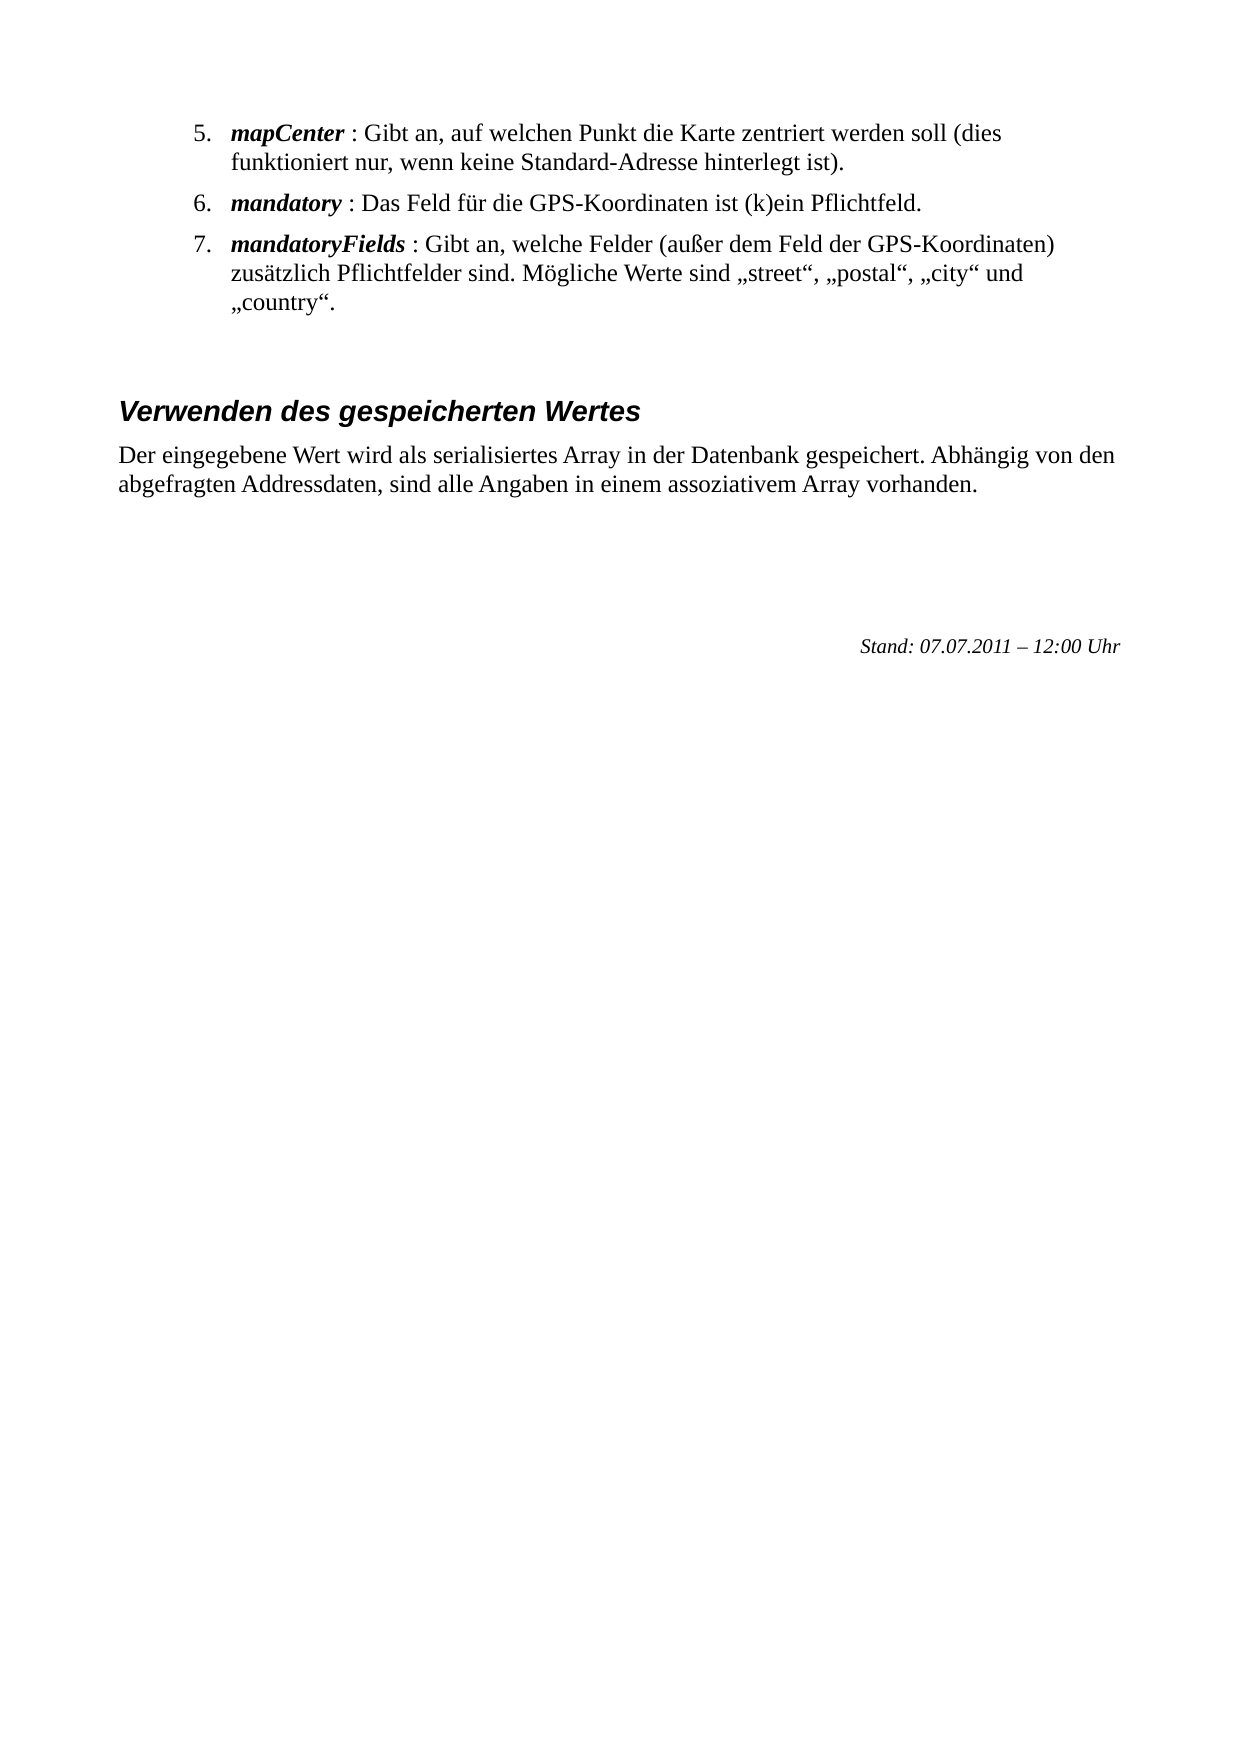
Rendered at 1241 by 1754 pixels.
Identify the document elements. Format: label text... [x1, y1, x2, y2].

list mandatoryFields : Gibt an, welche Felder (außer dem Feld der GPS-Koordinaten) zusätzlich Pflichtfelder sind. Mögliche Werte sind „street“, „postal“, „city“ und „country“. [193, 229, 1122, 316]
subtitle Verwenden des gespeicherten Wertes [118, 394, 1122, 428]
list mandatory : Das Feld für die GPS-Koordinaten ist (k)ein Pflichtfeld. [193, 188, 1122, 217]
list mapCenter : Gibt an, auf welchen Punkt die Karte zentriert werden soll (dies funktioniert nur, wenn keine Standard-Adresse hinterlegt ist). [193, 118, 1122, 176]
text Der eingegebene Wert wird als serialisiertes Array in der Datenbank gespeichert. Abhängig von den abgefragten Addressdaten, sind alle Angaben in einem assoziativem Array vorhanden. [118, 440, 1122, 498]
text Stand: 07.07.2011 – 12:00 Uhr [118, 634, 1122, 658]
